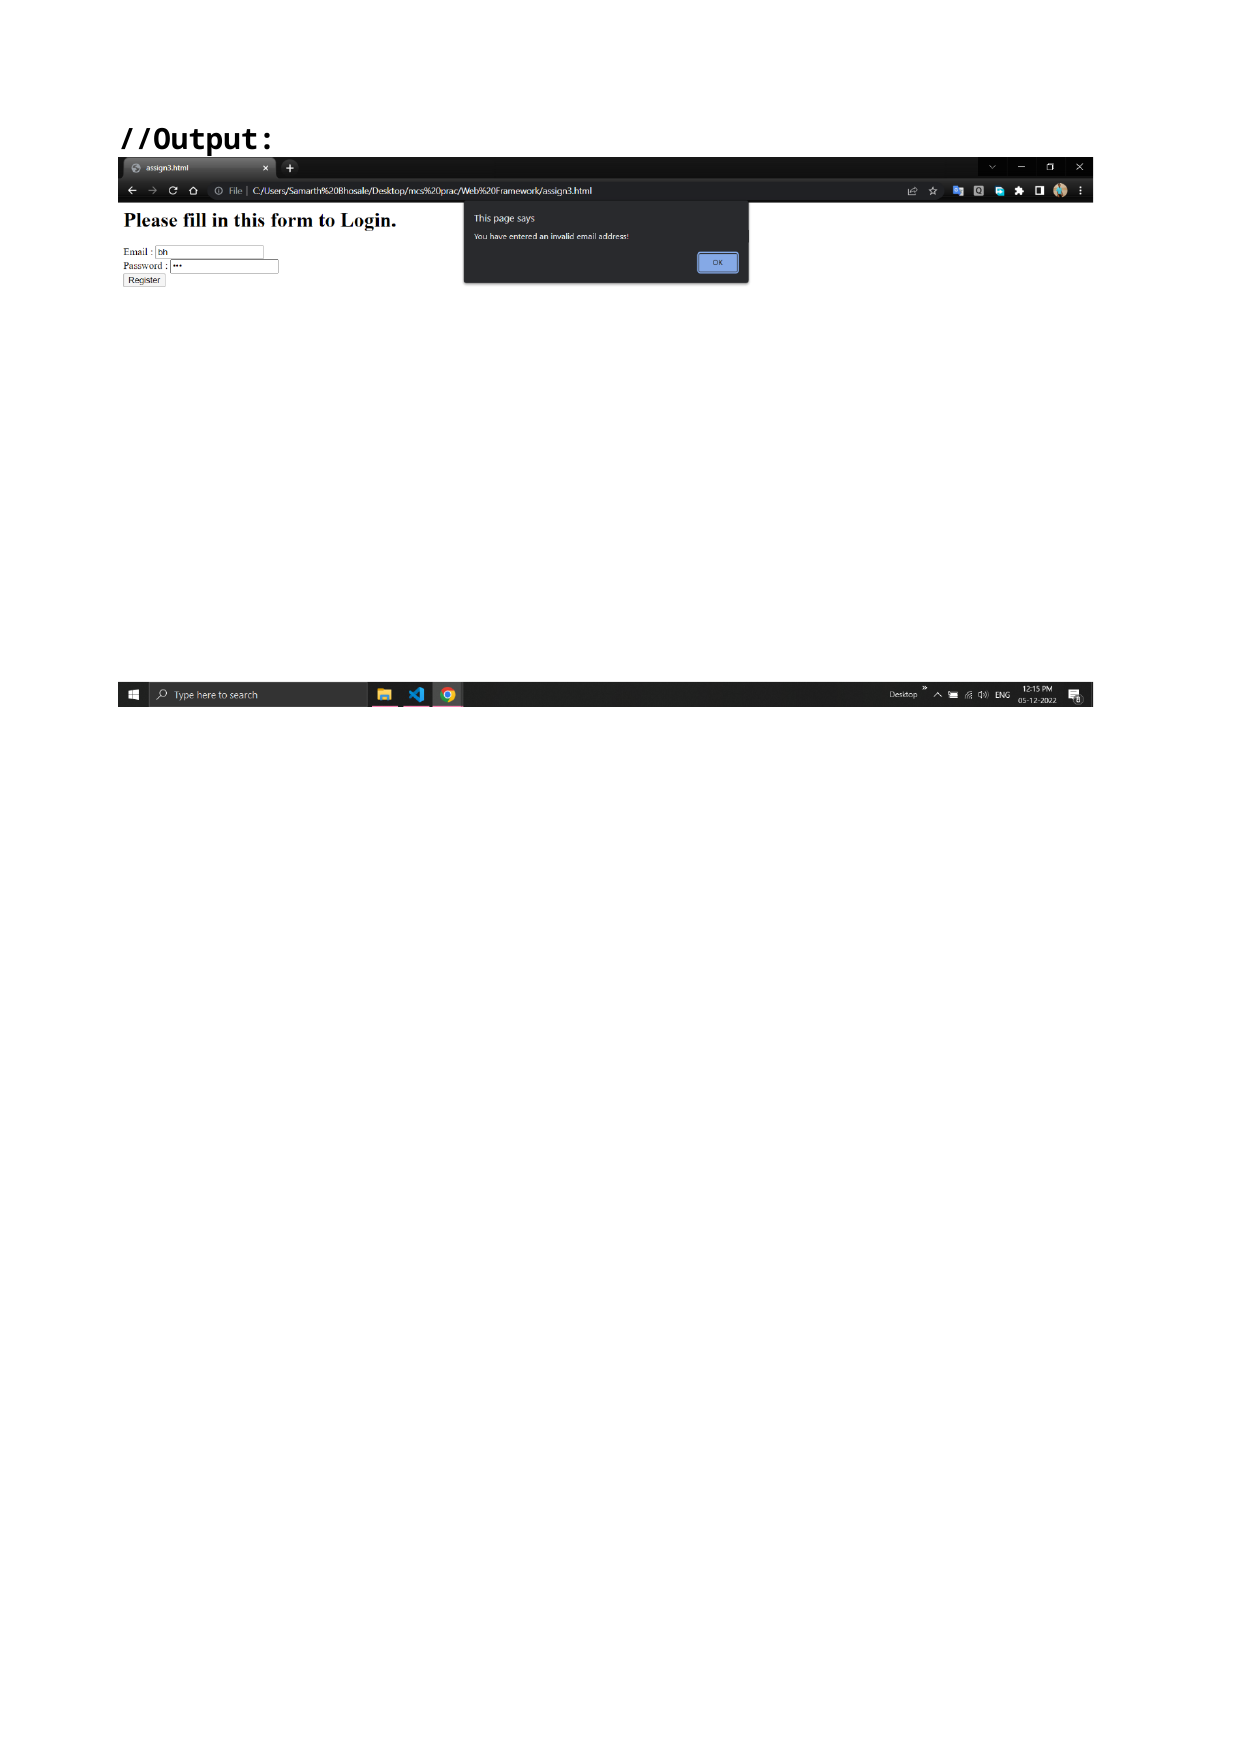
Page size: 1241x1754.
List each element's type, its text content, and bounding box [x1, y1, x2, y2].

text //Output: [118, 118, 1122, 158]
picture [118, 157, 1094, 707]
